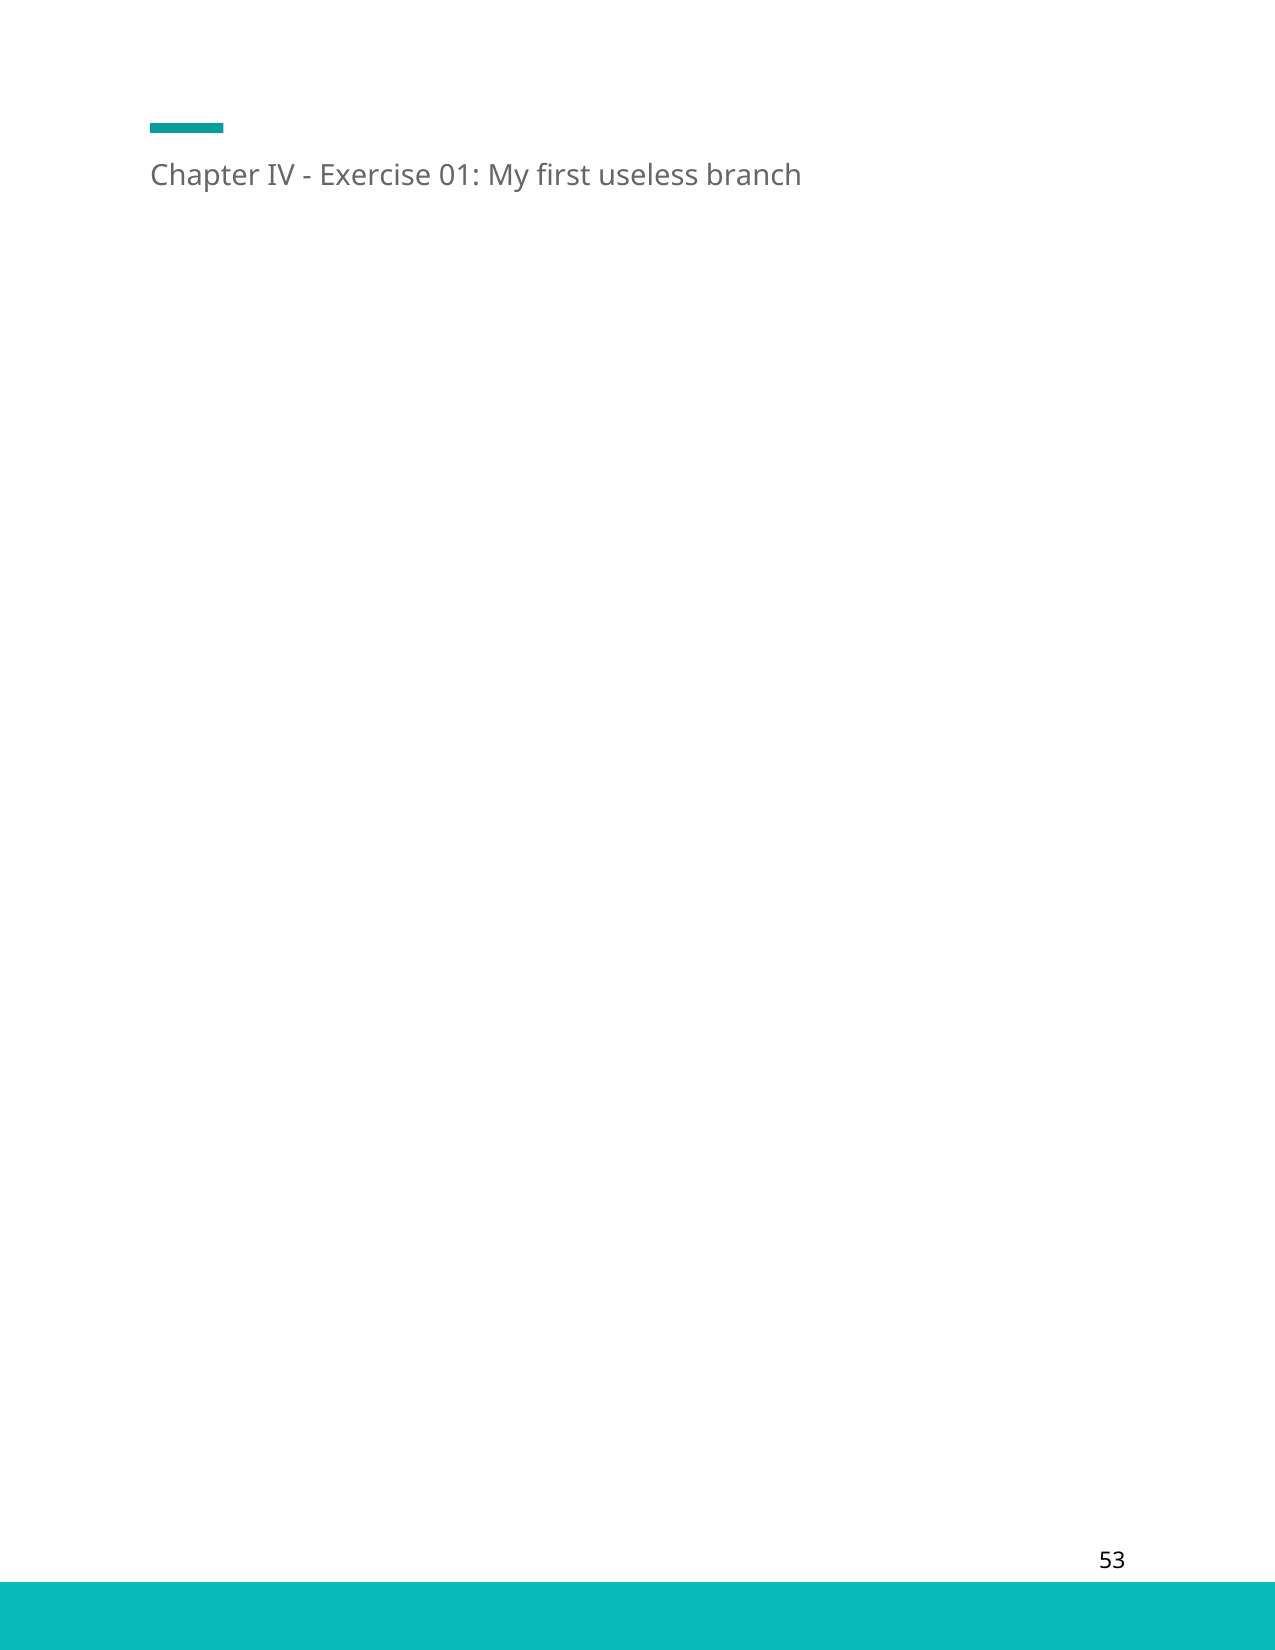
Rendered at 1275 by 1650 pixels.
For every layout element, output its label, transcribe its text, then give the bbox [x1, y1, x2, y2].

picture [150, 123, 224, 133]
subtitle Chapter IV - Exercise 01: My first useless branch [150, 154, 1125, 194]
picture [0, 1582, 1275, 1650]
